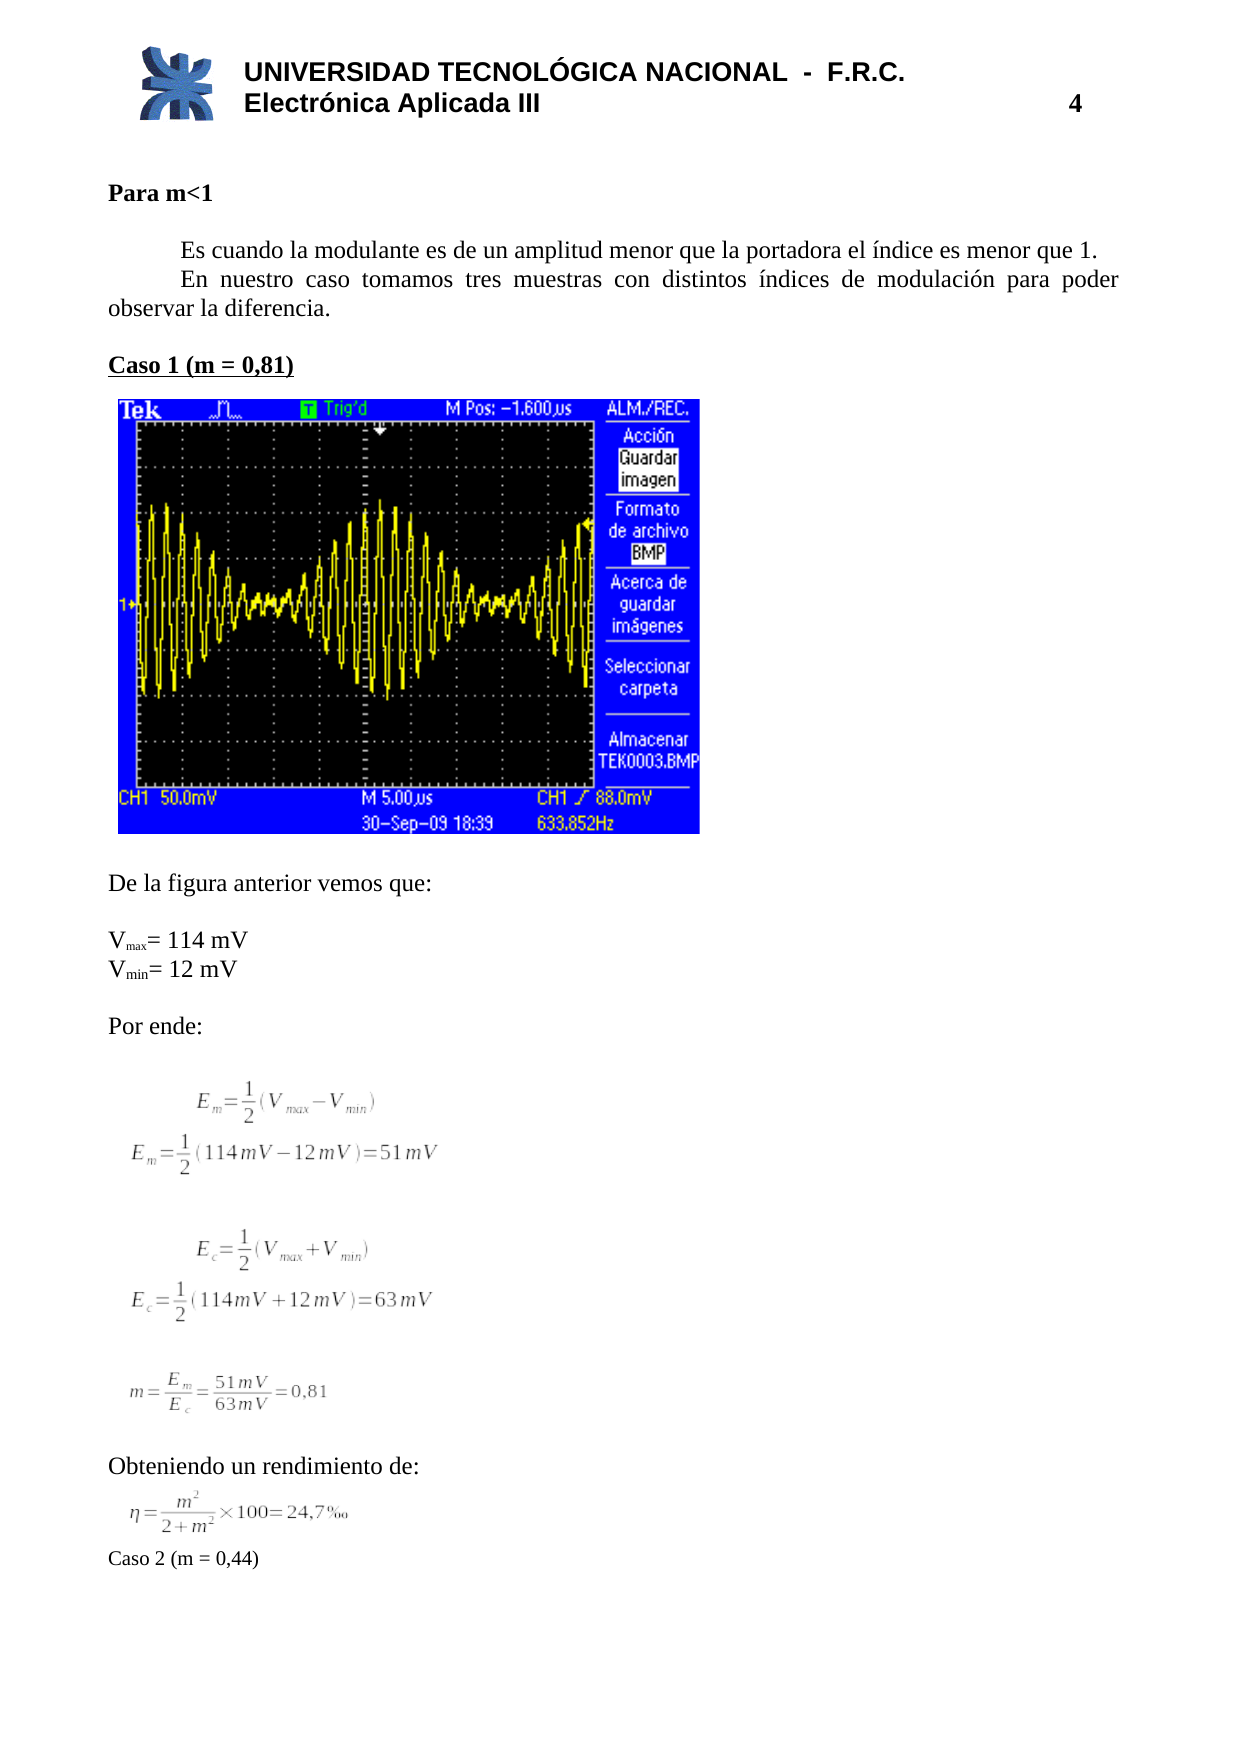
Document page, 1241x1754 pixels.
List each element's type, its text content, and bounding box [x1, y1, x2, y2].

text De la figura anterior vemos que: [108, 868, 1120, 896]
text Vmax= 114 mV [108, 925, 1120, 954]
text En nuestro caso tomamos tres muestras con distintos índices de modulación para poder observar la diferencia. [108, 264, 1120, 322]
text Caso 2 (m = 0,44) [108, 1546, 1120, 1569]
text Es cuando la modulante es de un amplitud menor que la portadora el índice es menor que 1. [108, 236, 1120, 264]
text Por ende: [108, 1011, 1120, 1040]
picture [134, 45, 215, 122]
text Caso 1 (m = 0,81) [108, 351, 1120, 379]
text Vmin= 12 mV [108, 954, 1120, 983]
text Para m<1 [108, 178, 1120, 207]
text Obteniendo un rendimiento de: [108, 1451, 1120, 1479]
